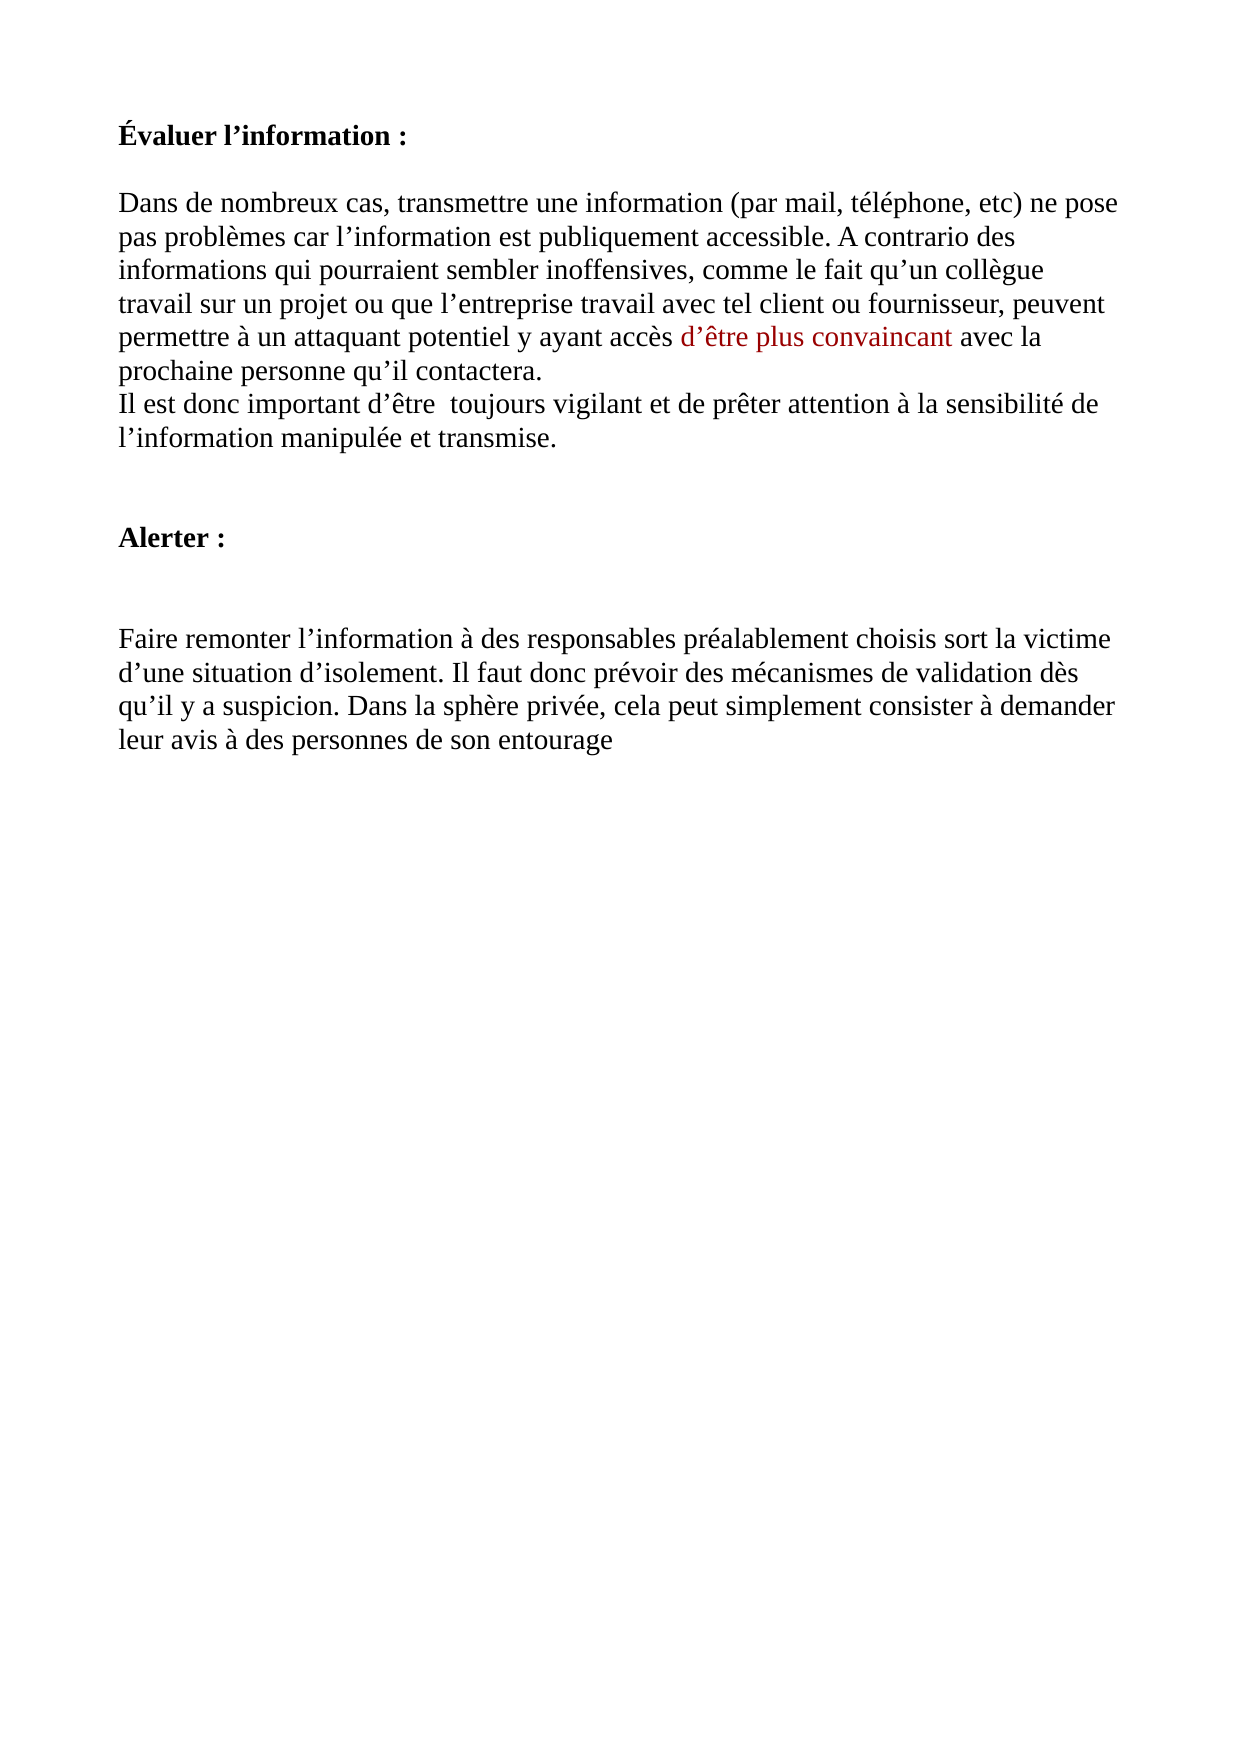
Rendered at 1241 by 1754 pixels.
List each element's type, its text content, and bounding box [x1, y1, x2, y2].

text Il est donc important d’être toujours vigilant et de prêter attention à la sensibilité de l’information manipulée et transmise. [118, 386, 1122, 453]
text Alerter : [118, 521, 1122, 554]
text Faire remonter l’information à des responsables préalablement choisis sort la victime d’une situation d’isolement. Il faut donc prévoir des mécanismes de validation dès qu’il y a suspicion. Dans la sphère privée, cela peut simplement consister à demander leur avis à des personnes de son entourage [118, 621, 1122, 755]
text Évaluer l’information : [118, 118, 1122, 152]
text Dans de nombreux cas, transmettre une information (par mail, téléphone, etc) ne pose pas problèmes car l’information est publiquement accessible. A contrario des informations qui pourraient sembler inoffensives, comme le fait qu’un collègue travail sur un projet ou que l’entreprise travail avec tel client ou fournisseur, peuvent permettre à un attaquant potentiel y ayant accès d’être plus convaincant avec la prochaine personne qu’il contactera. [118, 185, 1122, 386]
